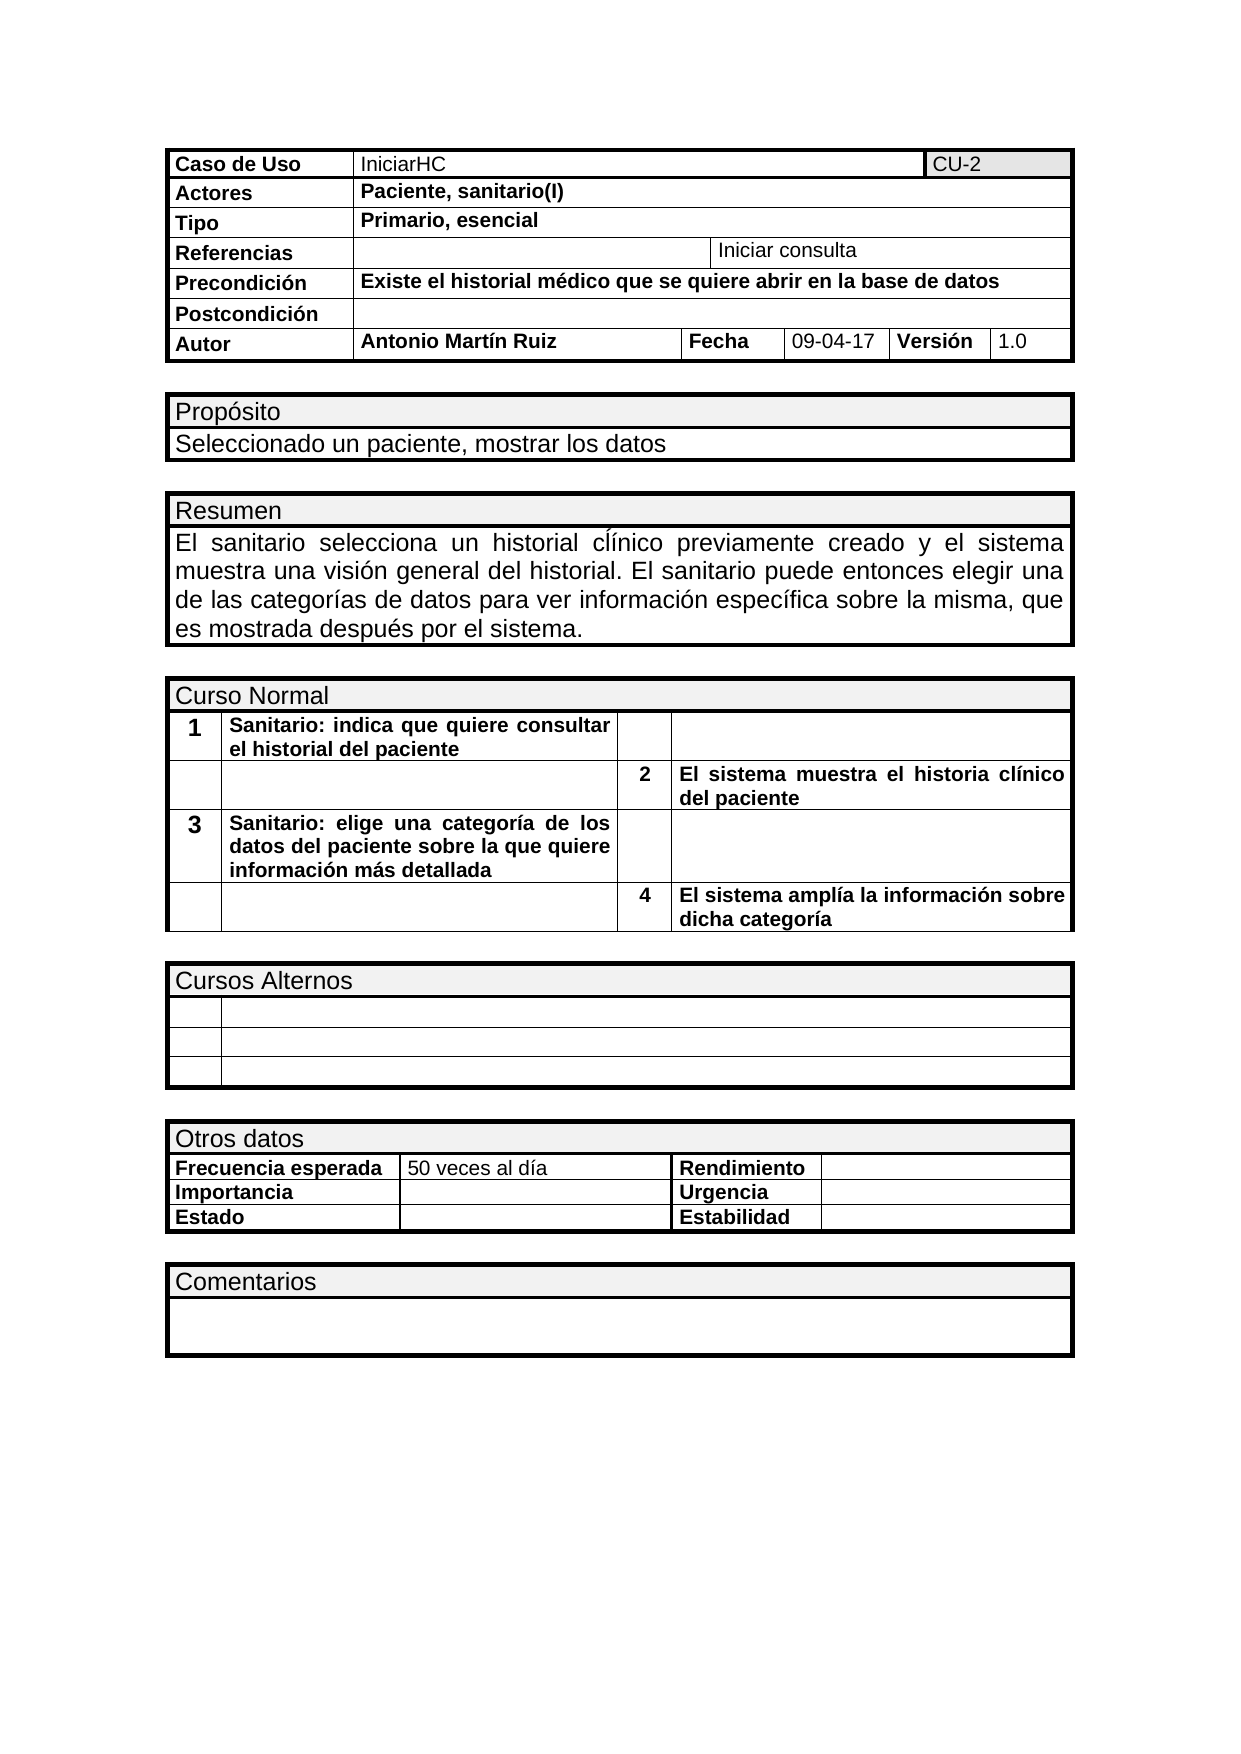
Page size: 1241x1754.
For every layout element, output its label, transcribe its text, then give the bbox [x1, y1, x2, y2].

table_cell Paciente, sanitario(I) [354, 179, 1070, 207]
table_cell Postcondición [170, 299, 353, 328]
table_cell Estado [170, 1205, 399, 1229]
table_cell El sistema amplía la información sobre dicha categoría [672, 883, 1070, 931]
table_cell Antonio Martín Ruiz [354, 329, 681, 359]
table_cell Importancia [170, 1180, 399, 1204]
table_cell Iniciar consulta [711, 238, 1070, 267]
table_header Curso Normal [170, 681, 1070, 709]
table_cell Versión [890, 329, 990, 359]
table_cell [222, 1057, 1070, 1085]
table_cell Sanitario: elige una categoría de los datos del paciente sobre la que quiere información más detallada [222, 810, 617, 882]
table_cell [354, 299, 1070, 328]
table_cell Rendimiento [673, 1155, 821, 1179]
table_cell [170, 761, 221, 809]
table_cell [170, 883, 221, 931]
table_cell Autor [170, 329, 353, 359]
table_cell Urgencia [673, 1180, 821, 1204]
table_header Resumen [170, 496, 1070, 524]
table_cell [401, 1180, 670, 1204]
table_cell Fecha [682, 329, 784, 359]
table_cell 4 [618, 883, 671, 931]
table_header Comentarios [170, 1267, 1070, 1296]
table_cell [618, 713, 671, 760]
table_cell [672, 713, 1070, 760]
table_cell Tipo [170, 208, 353, 237]
table_cell El sistema muestra el historia clínico del paciente [672, 761, 1070, 809]
table_cell [170, 1028, 221, 1056]
table_cell Actores [170, 179, 353, 207]
table_cell 50 veces al día [401, 1155, 670, 1179]
table_cell [222, 1028, 1070, 1056]
table_cell 2 [618, 761, 671, 809]
table_cell 3 [170, 810, 221, 882]
table_cell [672, 810, 1070, 882]
table_cell [822, 1180, 1070, 1204]
table_header IniciarHC [354, 152, 923, 176]
table_cell [354, 238, 710, 267]
table_cell [822, 1155, 1070, 1179]
table_cell [170, 998, 221, 1026]
table_cell [222, 883, 617, 931]
table_cell Primario, esencial [354, 208, 1070, 237]
table_cell 09-04-17 [785, 329, 889, 359]
table_header Cursos Alternos [170, 966, 1070, 994]
table_cell [401, 1205, 670, 1229]
table_cell Sanitario: indica que quiere consultar el historial del paciente [222, 713, 617, 760]
table_cell Seleccionado un paciente, mostrar los datos [170, 429, 1070, 457]
table_cell [222, 761, 617, 809]
table_cell [822, 1205, 1070, 1229]
table_header Otros datos [170, 1124, 1070, 1152]
table_cell Frecuencia esperada [170, 1155, 399, 1179]
table_cell Estabilidad [673, 1205, 821, 1229]
table_cell [222, 998, 1070, 1026]
table_cell [170, 1299, 1070, 1353]
table_cell 1.0 [991, 329, 1070, 359]
table_cell [618, 810, 671, 882]
table_header Propósito [170, 397, 1070, 426]
table_header CU-2 [927, 152, 1070, 176]
table_header Caso de Uso [170, 152, 353, 176]
table_cell Precondición [170, 269, 353, 298]
table_cell 1 [170, 713, 221, 760]
table_cell Referencias [170, 238, 353, 267]
table_cell Existe el historial médico que se quiere abrir en la base de datos [354, 269, 1070, 298]
table_cell [170, 1057, 221, 1085]
table_cell El sanitario selecciona un historial cĺínico previamente creado y el sistema muestra una visión general del historial. El sanitario puede entonces elegir una de las categorías de datos para ver información específica sobre la misma, que es mostrada después por el sistema. [170, 528, 1070, 642]
